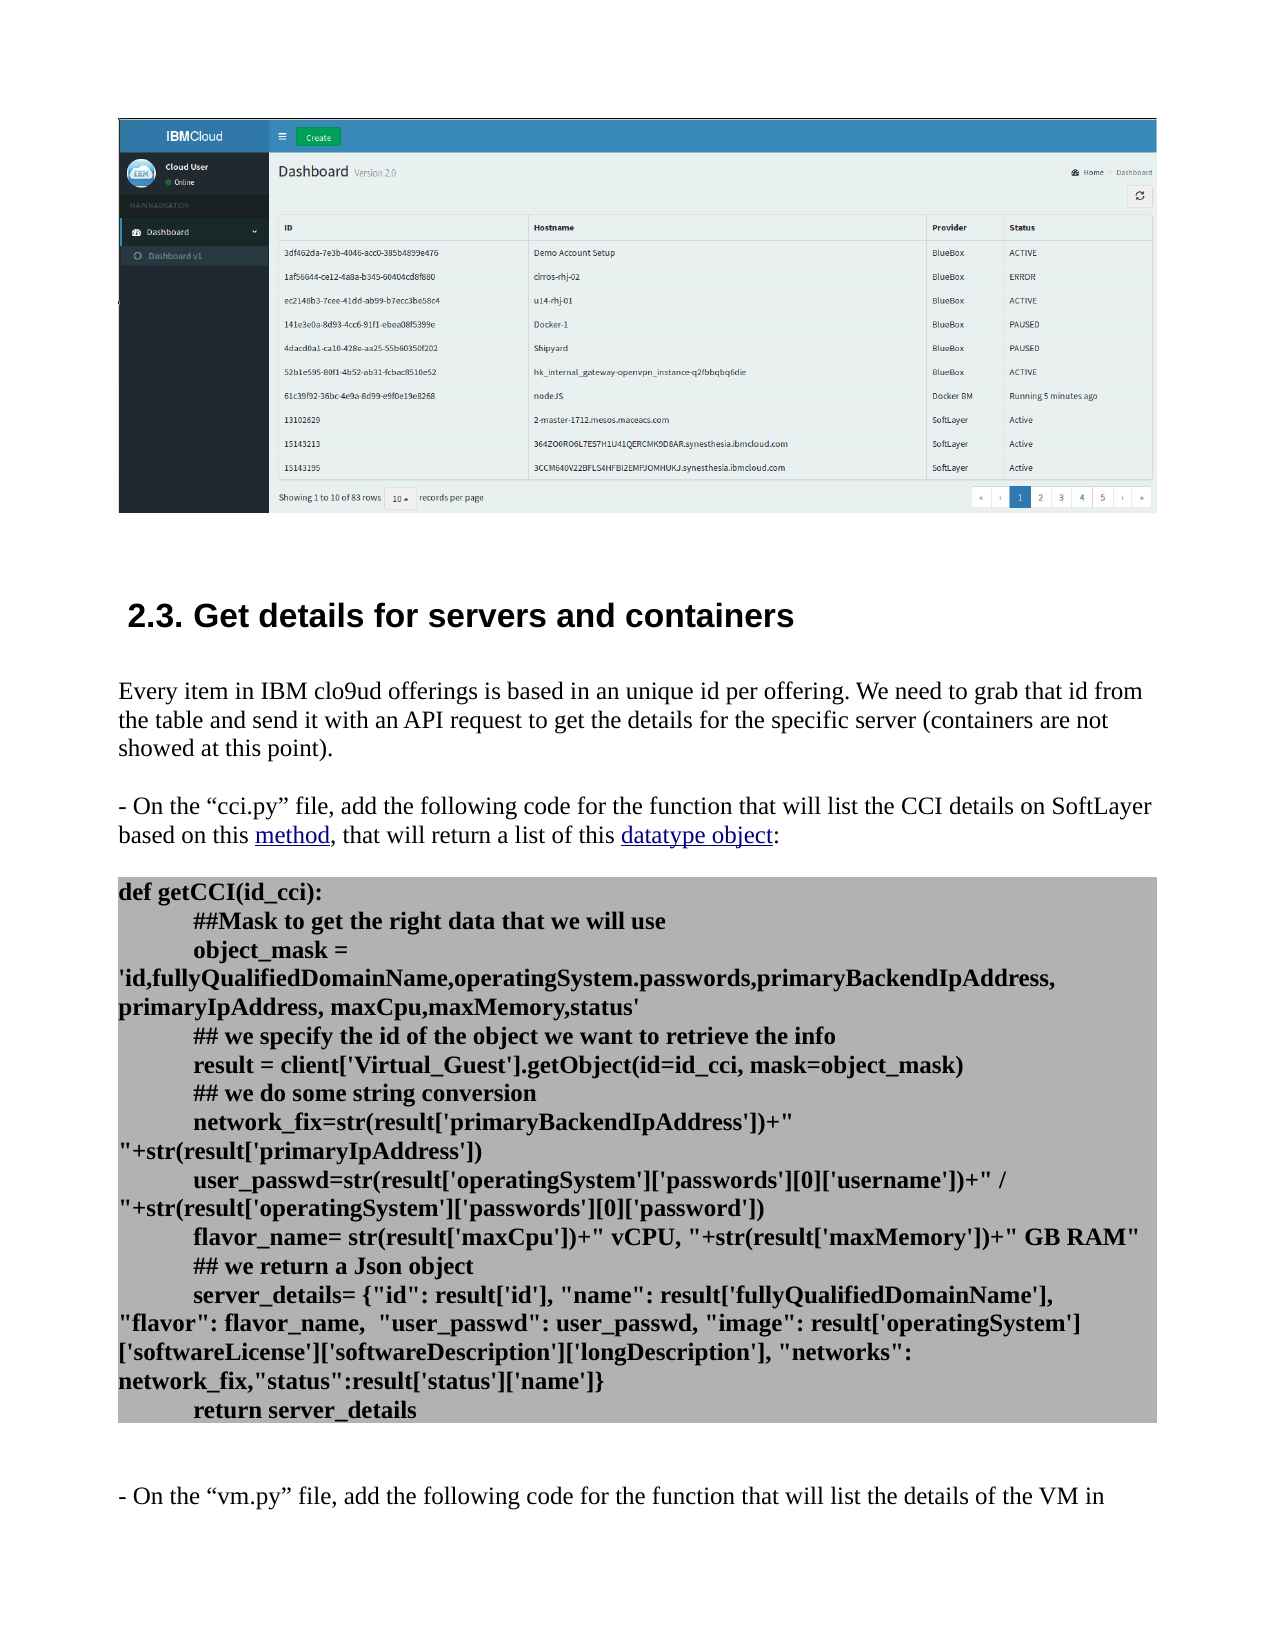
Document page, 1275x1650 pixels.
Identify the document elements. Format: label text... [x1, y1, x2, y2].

text result = client['Virtual_Guest'].getObject(id=id_cci, mask=object_mask) [118, 1050, 1157, 1078]
text network_fix=str(result['primaryBackendIpAddress'])+" "+str(result['primaryIpAddress']) [118, 1107, 1157, 1165]
text user_passwd=str(result['operatingSystem']['passwords'][0]['username'])+" / "+str(result['operatingSystem']['passwords'][0]['password']) [118, 1165, 1157, 1222]
picture [118, 118, 1157, 513]
text Every item in IBM clo9ud offerings is based in an unique id per offering. We need to grab that id from the table and send it with an API request to get the details for the specific server (containers are not showed at this point). [118, 676, 1157, 762]
text - On the “vm.py” file, add the following code for the function that will list the details of the VM in [118, 1481, 1157, 1510]
text ## we do some string conversion [118, 1078, 1157, 1107]
text object_mask = 'id,fullyQualifiedDomainName,operatingSystem.passwords,primaryBackendIpAddress, primaryIpAddress, maxCpu,maxMemory,status' [118, 935, 1157, 1021]
text flavor_name= str(result['maxCpu'])+" vCPU, "+str(result['maxMemory'])+" GB RAM" [118, 1222, 1157, 1251]
text server_details= {"id": result['id'], "name": result['fullyQualifiedDomainName'], "flavor": flavor_name, "user_passwd": user_passwd, "image": result['operatingSystem']['softwareLicense']['softwareDescription']['longDescription'], "networks": network_fix,"status":result['status']['name']} [118, 1280, 1157, 1395]
text ## we specify the id of the object we want to retrieve the info [118, 1021, 1157, 1050]
text def getCCI(id_cci): [118, 877, 1157, 906]
subtitle Get details for servers and containers [118, 596, 1157, 635]
text ## we return a Json object [118, 1251, 1157, 1280]
text - On the “cci.py” file, add the following code for the function that will list the CCI details on SoftLayer based on this method, that will return a list of this datatype object: [118, 791, 1157, 848]
text ##Mask to get the right data that we will use [118, 906, 1157, 935]
text return server_details [118, 1395, 1157, 1423]
